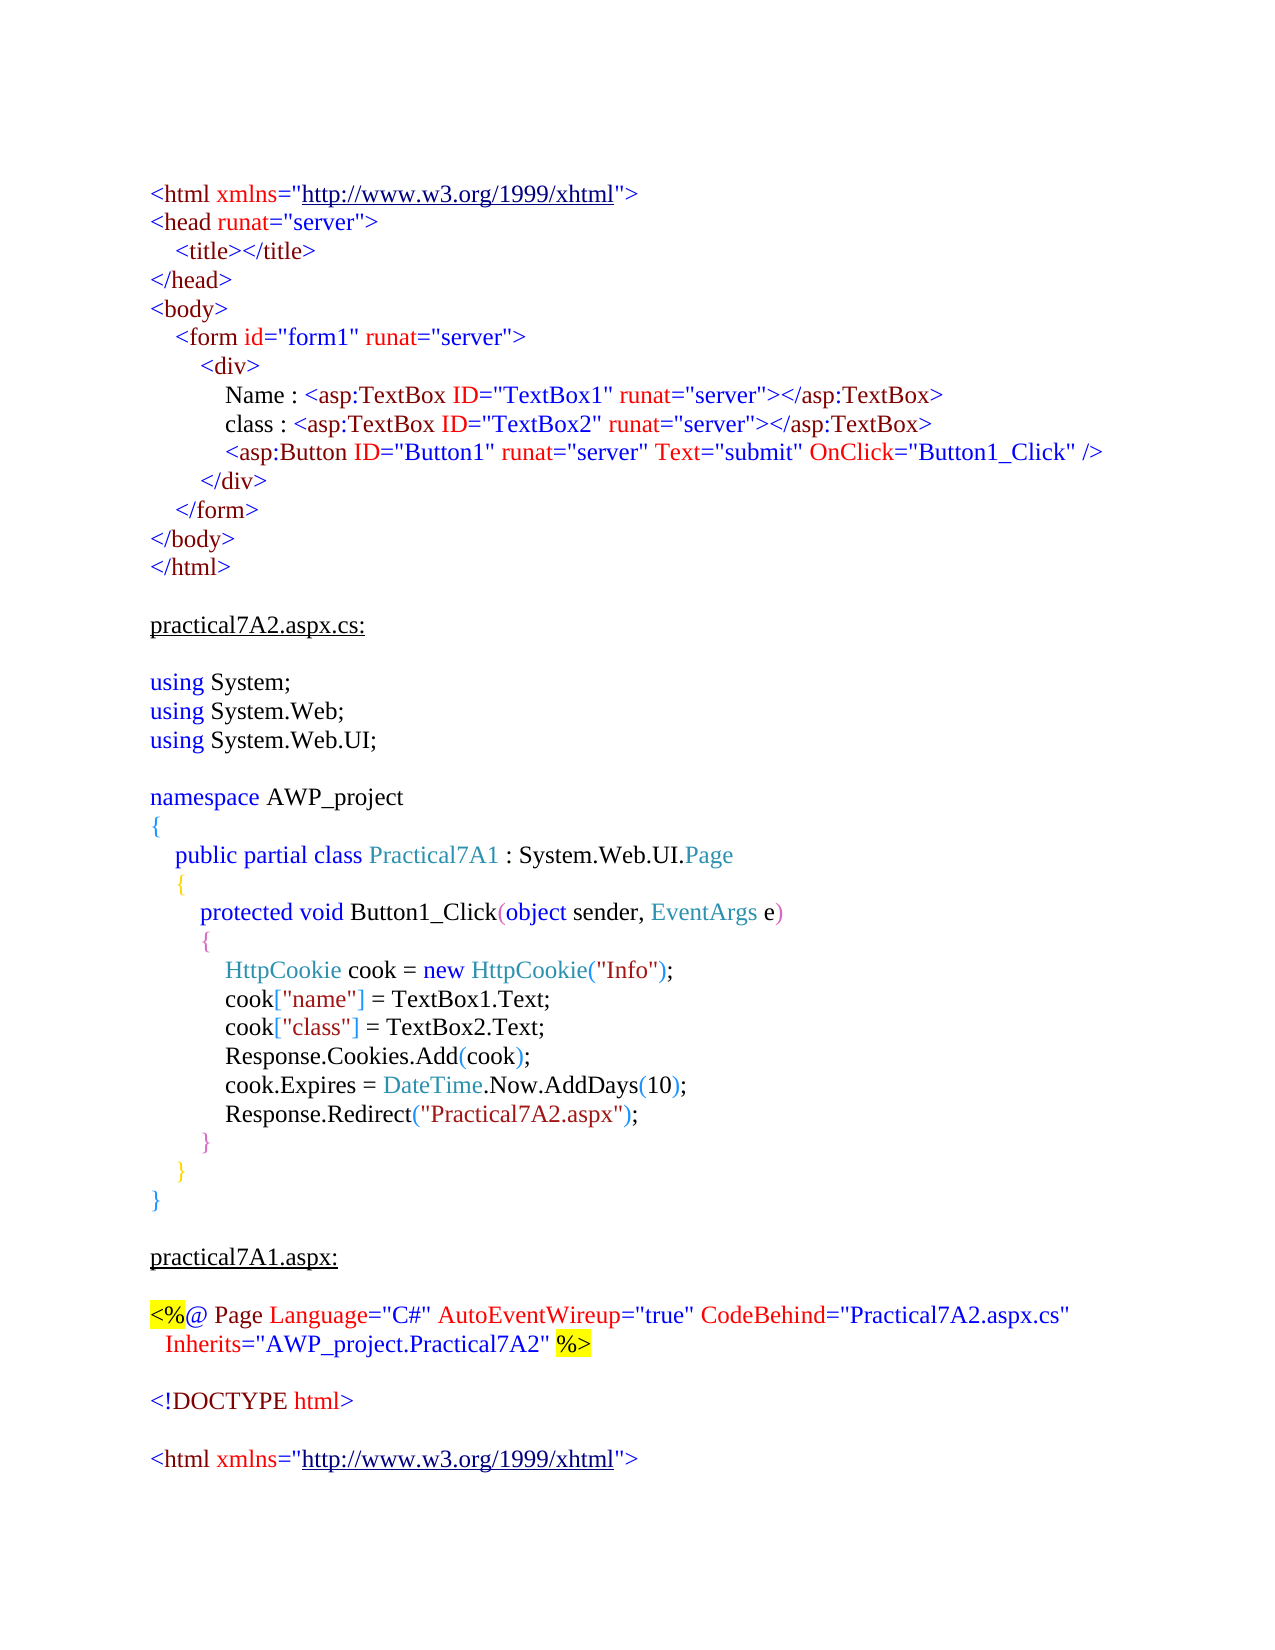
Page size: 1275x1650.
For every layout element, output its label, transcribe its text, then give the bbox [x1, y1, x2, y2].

text <%@ Page Language="C#" AutoEventWireup="true" CodeBehind="Practical7A2.aspx.cs" Inherits="AWP_project.Practical7A2" %> [150, 1300, 1125, 1357]
text <body> [150, 294, 1125, 322]
text </div> [150, 466, 1125, 495]
text Name : <asp:TextBox ID="TextBox1" runat="server"></asp:TextBox> [150, 380, 1125, 409]
text practical7A1.aspx: [150, 1242, 1125, 1271]
text <html xmlns="http://www.w3.org/1999/xhtml"> [150, 1444, 1125, 1472]
text </body> [150, 524, 1125, 552]
text <head runat="server"> [150, 207, 1125, 236]
text </html> [150, 552, 1125, 581]
text practical7A2.aspx.cs: [150, 610, 1125, 639]
text <title></title> [150, 236, 1125, 265]
text Response.Redirect("Practical7A2.aspx"); [150, 1099, 1125, 1127]
text </form> [150, 495, 1125, 524]
text <form id="form1" runat="server"> [150, 322, 1125, 351]
text <!DOCTYPE html> [150, 1386, 1125, 1415]
text <html xmlns="http://www.w3.org/1999/xhtml"> [150, 179, 1125, 207]
text cook["name"] = TextBox1.Text; [150, 984, 1125, 1012]
text { [150, 811, 1125, 840]
text <asp:Button ID="Button1" runat="server" Text="submit" OnClick="Button1_Click" /> [150, 437, 1125, 466]
text <div> [150, 351, 1125, 380]
text } [150, 1156, 1125, 1185]
text namespace AWP_project [150, 782, 1125, 811]
text } [150, 1185, 1125, 1214]
text </head> [150, 265, 1125, 294]
text cook.Expires = DateTime.Now.AddDays(10); [150, 1070, 1125, 1099]
text HttpCookie cook = new HttpCookie("Info"); [150, 955, 1125, 984]
text { [150, 926, 1125, 955]
text protected void Button1_Click(object sender, EventArgs e) [150, 897, 1125, 926]
text using System; [150, 667, 1125, 696]
text cook["class"] = TextBox2.Text; [150, 1012, 1125, 1041]
text using System.Web; [150, 696, 1125, 725]
text } [150, 1127, 1125, 1156]
text using System.Web.UI; [150, 725, 1125, 754]
text class : <asp:TextBox ID="TextBox2" runat="server"></asp:TextBox> [150, 409, 1125, 437]
text public partial class Practical7A1 : System.Web.UI.Page [150, 840, 1125, 869]
text { [150, 869, 1125, 897]
text Response.Cookies.Add(cook); [150, 1041, 1125, 1070]
